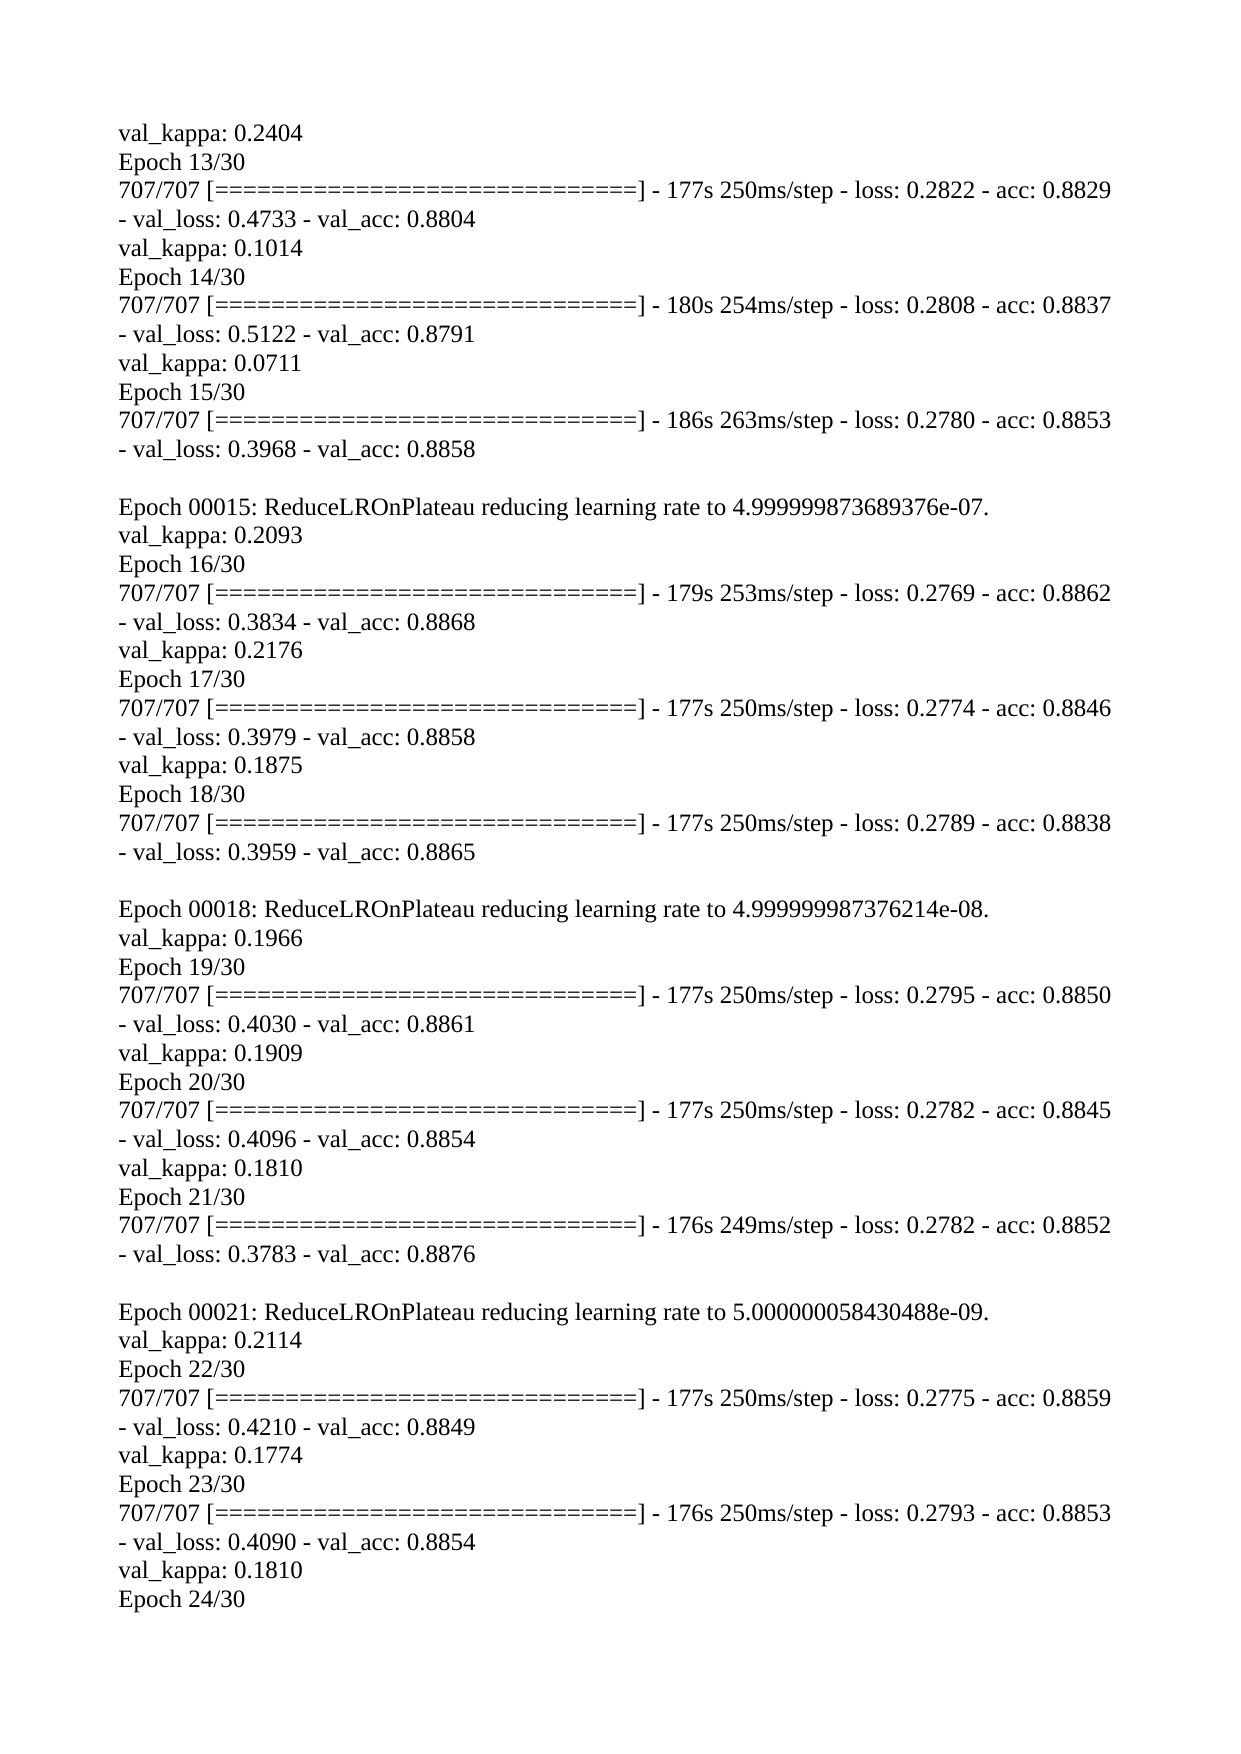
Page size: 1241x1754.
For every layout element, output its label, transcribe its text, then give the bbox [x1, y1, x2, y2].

text Epoch 00021: ReduceLROnPlateau reducing learning rate to 5.000000058430488e-09. [118, 1297, 1122, 1326]
text Epoch 14/30 [118, 262, 1122, 291]
text val_kappa: 0.1014 [118, 233, 1122, 262]
text Epoch 24/30 [118, 1584, 1122, 1613]
text Epoch 13/30 [118, 147, 1122, 176]
text val_kappa: 0.1966 [118, 923, 1122, 952]
text 707/707 [==============================] - 176s 249ms/step - loss: 0.2782 - acc: 0.8852 - val_loss: 0.3783 - val_acc: 0.8876 [118, 1211, 1122, 1268]
text 707/707 [==============================] - 179s 253ms/step - loss: 0.2769 - acc: 0.8862 - val_loss: 0.3834 - val_acc: 0.8868 [118, 578, 1122, 636]
text val_kappa: 0.1810 [118, 1153, 1122, 1182]
text val_kappa: 0.1909 [118, 1038, 1122, 1067]
text 707/707 [==============================] - 176s 250ms/step - loss: 0.2793 - acc: 0.8853 - val_loss: 0.4090 - val_acc: 0.8854 [118, 1498, 1122, 1556]
text Epoch 19/30 [118, 952, 1122, 981]
text Epoch 16/30 [118, 549, 1122, 578]
text 707/707 [==============================] - 177s 250ms/step - loss: 0.2775 - acc: 0.8859 - val_loss: 0.4210 - val_acc: 0.8849 [118, 1383, 1122, 1441]
text Epoch 00018: ReduceLROnPlateau reducing learning rate to 4.999999987376214e-08. [118, 894, 1122, 923]
text Epoch 22/30 [118, 1354, 1122, 1383]
text 707/707 [==============================] - 180s 254ms/step - loss: 0.2808 - acc: 0.8837 - val_loss: 0.5122 - val_acc: 0.8791 [118, 291, 1122, 348]
text val_kappa: 0.1774 [118, 1441, 1122, 1469]
text Epoch 00015: ReduceLROnPlateau reducing learning rate to 4.999999873689376e-07. [118, 492, 1122, 521]
text val_kappa: 0.1875 [118, 751, 1122, 779]
text val_kappa: 0.2093 [118, 521, 1122, 549]
text Epoch 21/30 [118, 1182, 1122, 1211]
text val_kappa: 0.0711 [118, 348, 1122, 377]
text Epoch 15/30 [118, 377, 1122, 406]
text Epoch 18/30 [118, 779, 1122, 808]
text Epoch 17/30 [118, 664, 1122, 693]
text 707/707 [==============================] - 177s 250ms/step - loss: 0.2782 - acc: 0.8845 - val_loss: 0.4096 - val_acc: 0.8854 [118, 1096, 1122, 1153]
text val_kappa: 0.2404 [118, 118, 1122, 147]
text 707/707 [==============================] - 177s 250ms/step - loss: 0.2795 - acc: 0.8850 - val_loss: 0.4030 - val_acc: 0.8861 [118, 981, 1122, 1038]
text 707/707 [==============================] - 177s 250ms/step - loss: 0.2789 - acc: 0.8838 - val_loss: 0.3959 - val_acc: 0.8865 [118, 808, 1122, 866]
text val_kappa: 0.2114 [118, 1326, 1122, 1354]
text Epoch 20/30 [118, 1067, 1122, 1096]
text val_kappa: 0.1810 [118, 1556, 1122, 1584]
text Epoch 23/30 [118, 1469, 1122, 1498]
text 707/707 [==============================] - 186s 263ms/step - loss: 0.2780 - acc: 0.8853 - val_loss: 0.3968 - val_acc: 0.8858 [118, 406, 1122, 463]
text 707/707 [==============================] - 177s 250ms/step - loss: 0.2822 - acc: 0.8829 - val_loss: 0.4733 - val_acc: 0.8804 [118, 176, 1122, 233]
text val_kappa: 0.2176 [118, 636, 1122, 664]
text 707/707 [==============================] - 177s 250ms/step - loss: 0.2774 - acc: 0.8846 - val_loss: 0.3979 - val_acc: 0.8858 [118, 693, 1122, 751]
